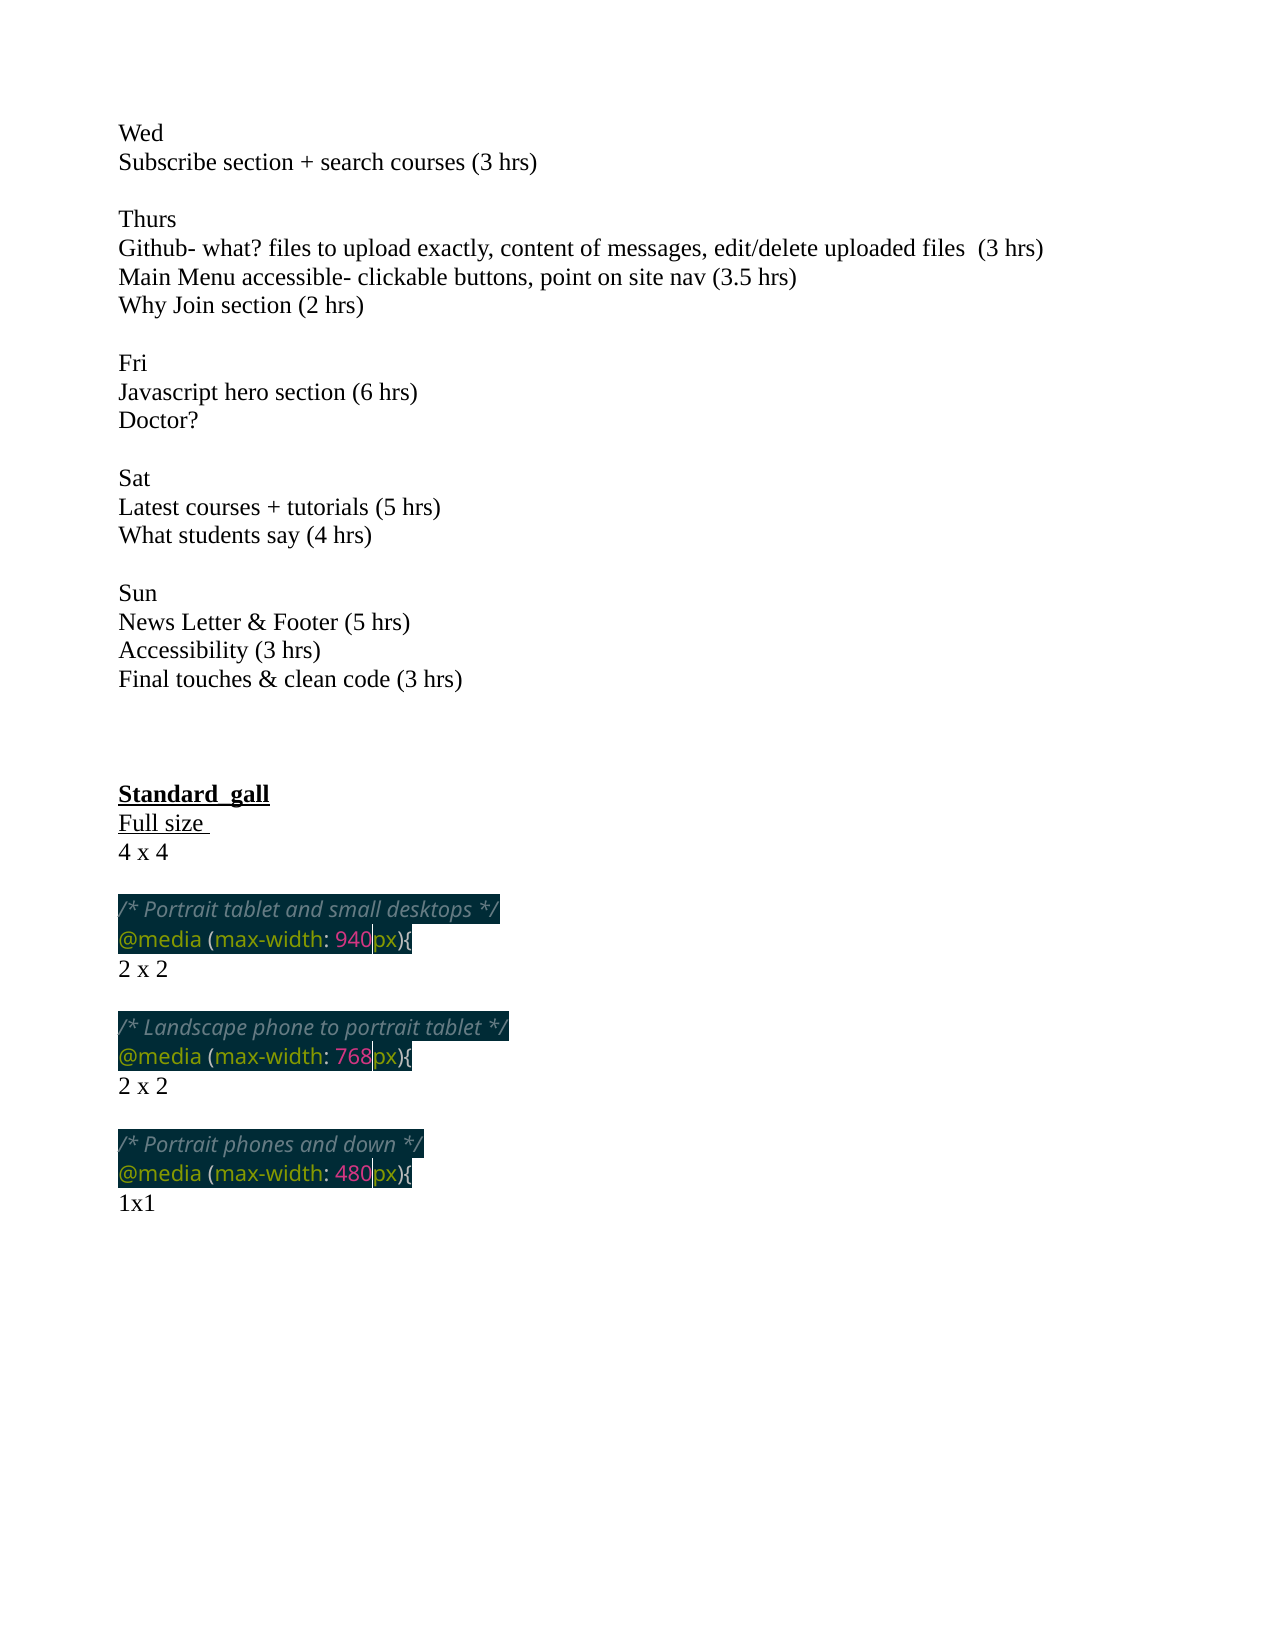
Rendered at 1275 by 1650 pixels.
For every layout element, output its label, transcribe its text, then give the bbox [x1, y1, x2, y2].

text Sun [118, 578, 1157, 607]
text Doctor? [118, 406, 1157, 434]
text Github- what? files to upload exactly, content of messages, edit/delete uploaded files (3 hrs) [118, 233, 1157, 262]
text Thurs [118, 204, 1157, 233]
text @media (max-width: 480px){ [118, 1158, 1157, 1188]
text Accessibility (3 hrs) [118, 636, 1157, 664]
text /* Portrait tablet and small desktops */ [118, 894, 1157, 924]
text Subscribe section + search courses (3 hrs) [118, 147, 1157, 176]
text Sat [118, 463, 1157, 492]
text /* Landscape phone to portrait tablet */ [118, 1011, 1157, 1041]
text @media (max-width: 940px){ [118, 924, 1157, 954]
text Full size [118, 808, 1157, 837]
text 4 x 4 [118, 837, 1157, 866]
text Javascript hero section (6 hrs) [118, 377, 1157, 406]
text What students say (4 hrs) [118, 521, 1157, 549]
text Wed [118, 118, 1157, 147]
text /* Portrait phones and down */ [118, 1128, 1157, 1158]
text Main Menu accessible- clickable buttons, point on site nav (3.5 hrs) [118, 262, 1157, 291]
text News Letter & Footer (5 hrs) [118, 607, 1157, 636]
text 1x1 [118, 1188, 1157, 1217]
text 2 x 2 [118, 1071, 1157, 1100]
text Why Join section (2 hrs) [118, 291, 1157, 319]
text Fri [118, 348, 1157, 377]
text Final touches & clean code (3 hrs) [118, 664, 1157, 693]
text @media (max-width: 768px){ [118, 1041, 1157, 1071]
text Latest courses + tutorials (5 hrs) [118, 492, 1157, 521]
text 2 x 2 [118, 954, 1157, 983]
text Standard_gall [118, 779, 1157, 808]
